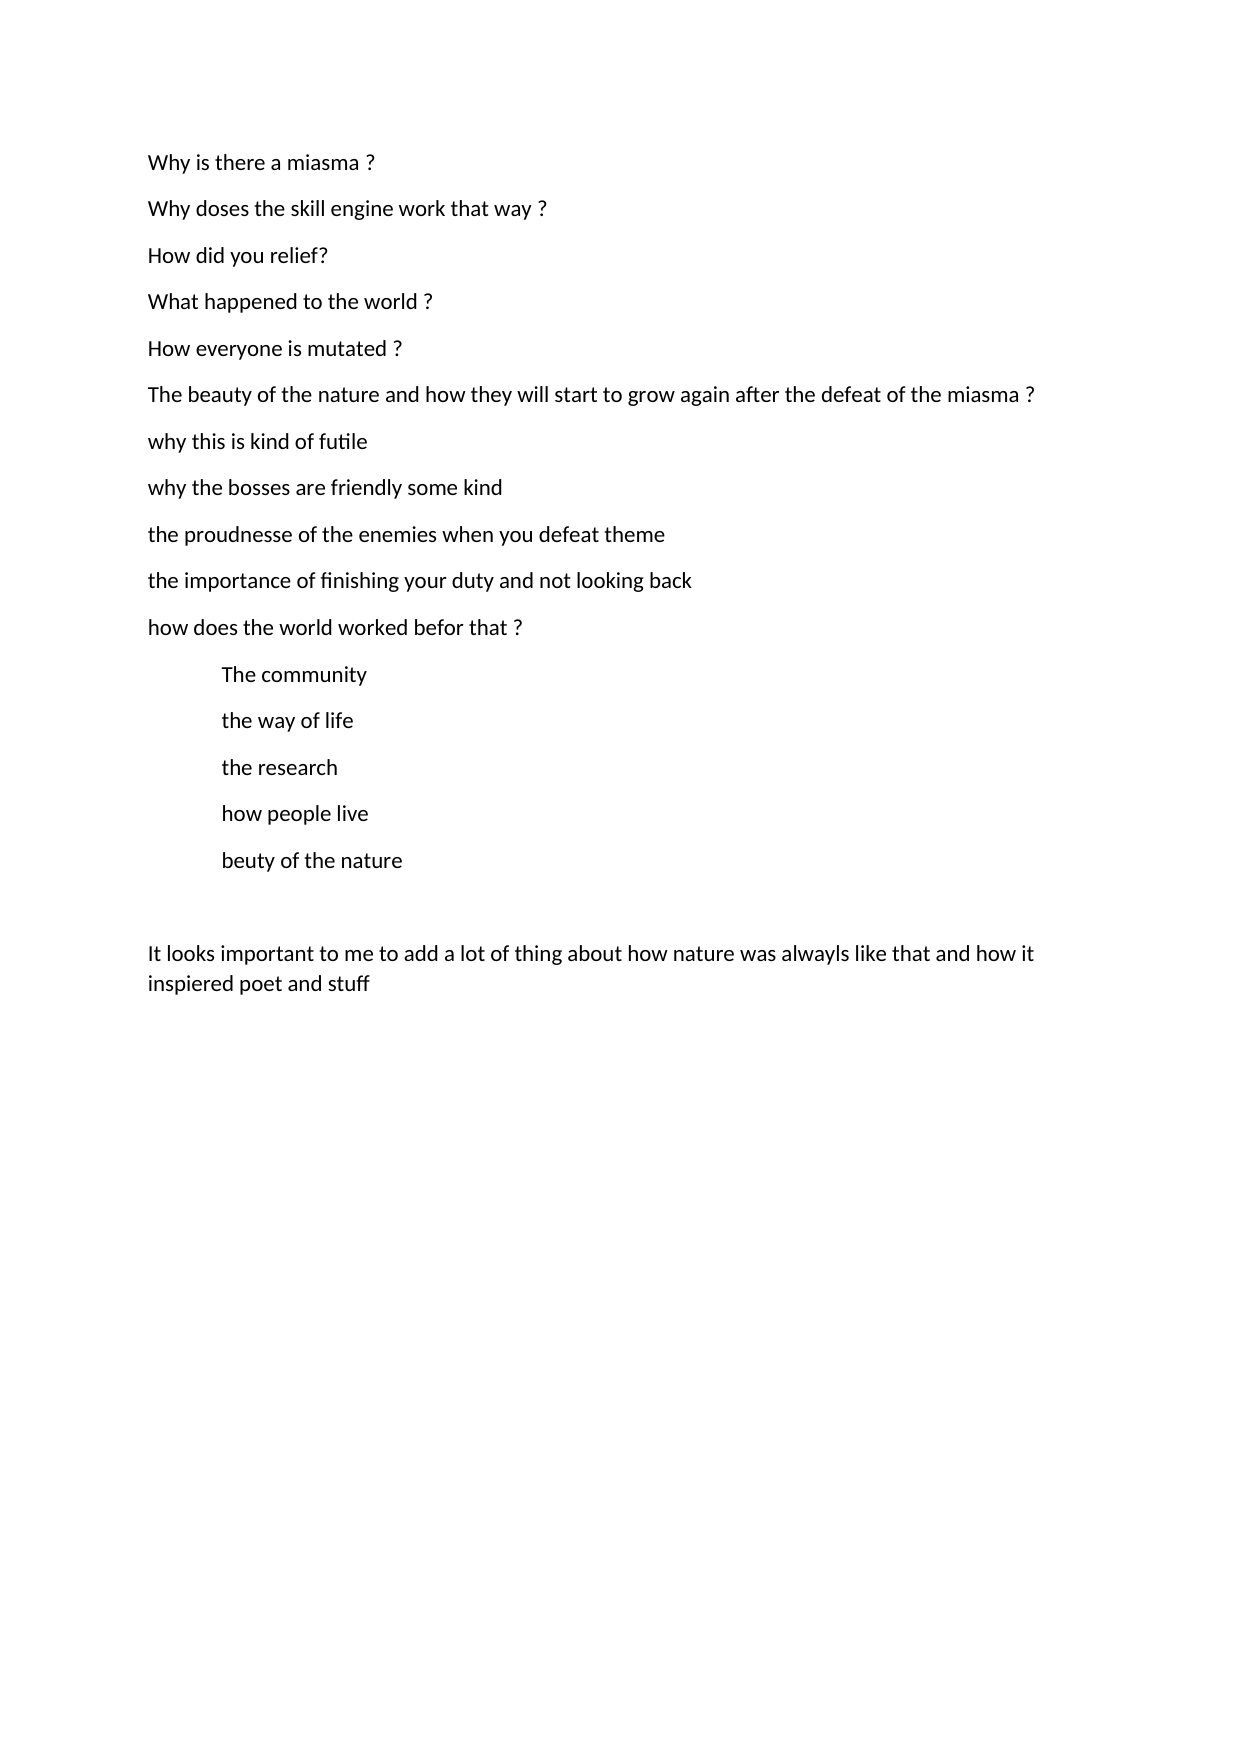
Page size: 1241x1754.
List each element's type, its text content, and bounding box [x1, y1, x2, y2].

text why this is kind of futile [148, 427, 1093, 455]
text how does the world worked befor that ? [148, 613, 1093, 641]
text why the bosses are friendly some kind [148, 473, 1093, 502]
text Why is there a miasma ? [148, 148, 1093, 176]
text the importance of finishing your duty and not looking back [148, 567, 1093, 595]
text the research [148, 753, 1093, 781]
text how people live [148, 799, 1093, 827]
text Why doses the skill engine work that way ? [148, 194, 1093, 222]
text The community [148, 660, 1093, 688]
text the proudnesse of the enemies when you defeat theme [148, 520, 1093, 548]
text What happened to the world ? [148, 287, 1093, 315]
text How did you relief? [148, 241, 1093, 269]
text It looks important to me to add a lot of thing about how nature was alwayls like that and how it inspiered poet and stuff [148, 939, 1093, 997]
text beuty of the nature [148, 846, 1093, 874]
text How everyone is mutated ? [148, 334, 1093, 362]
text the way of life [148, 706, 1093, 734]
text The beauty of the nature and how they will start to grow again after the defeat of the miasma ? [148, 380, 1093, 408]
